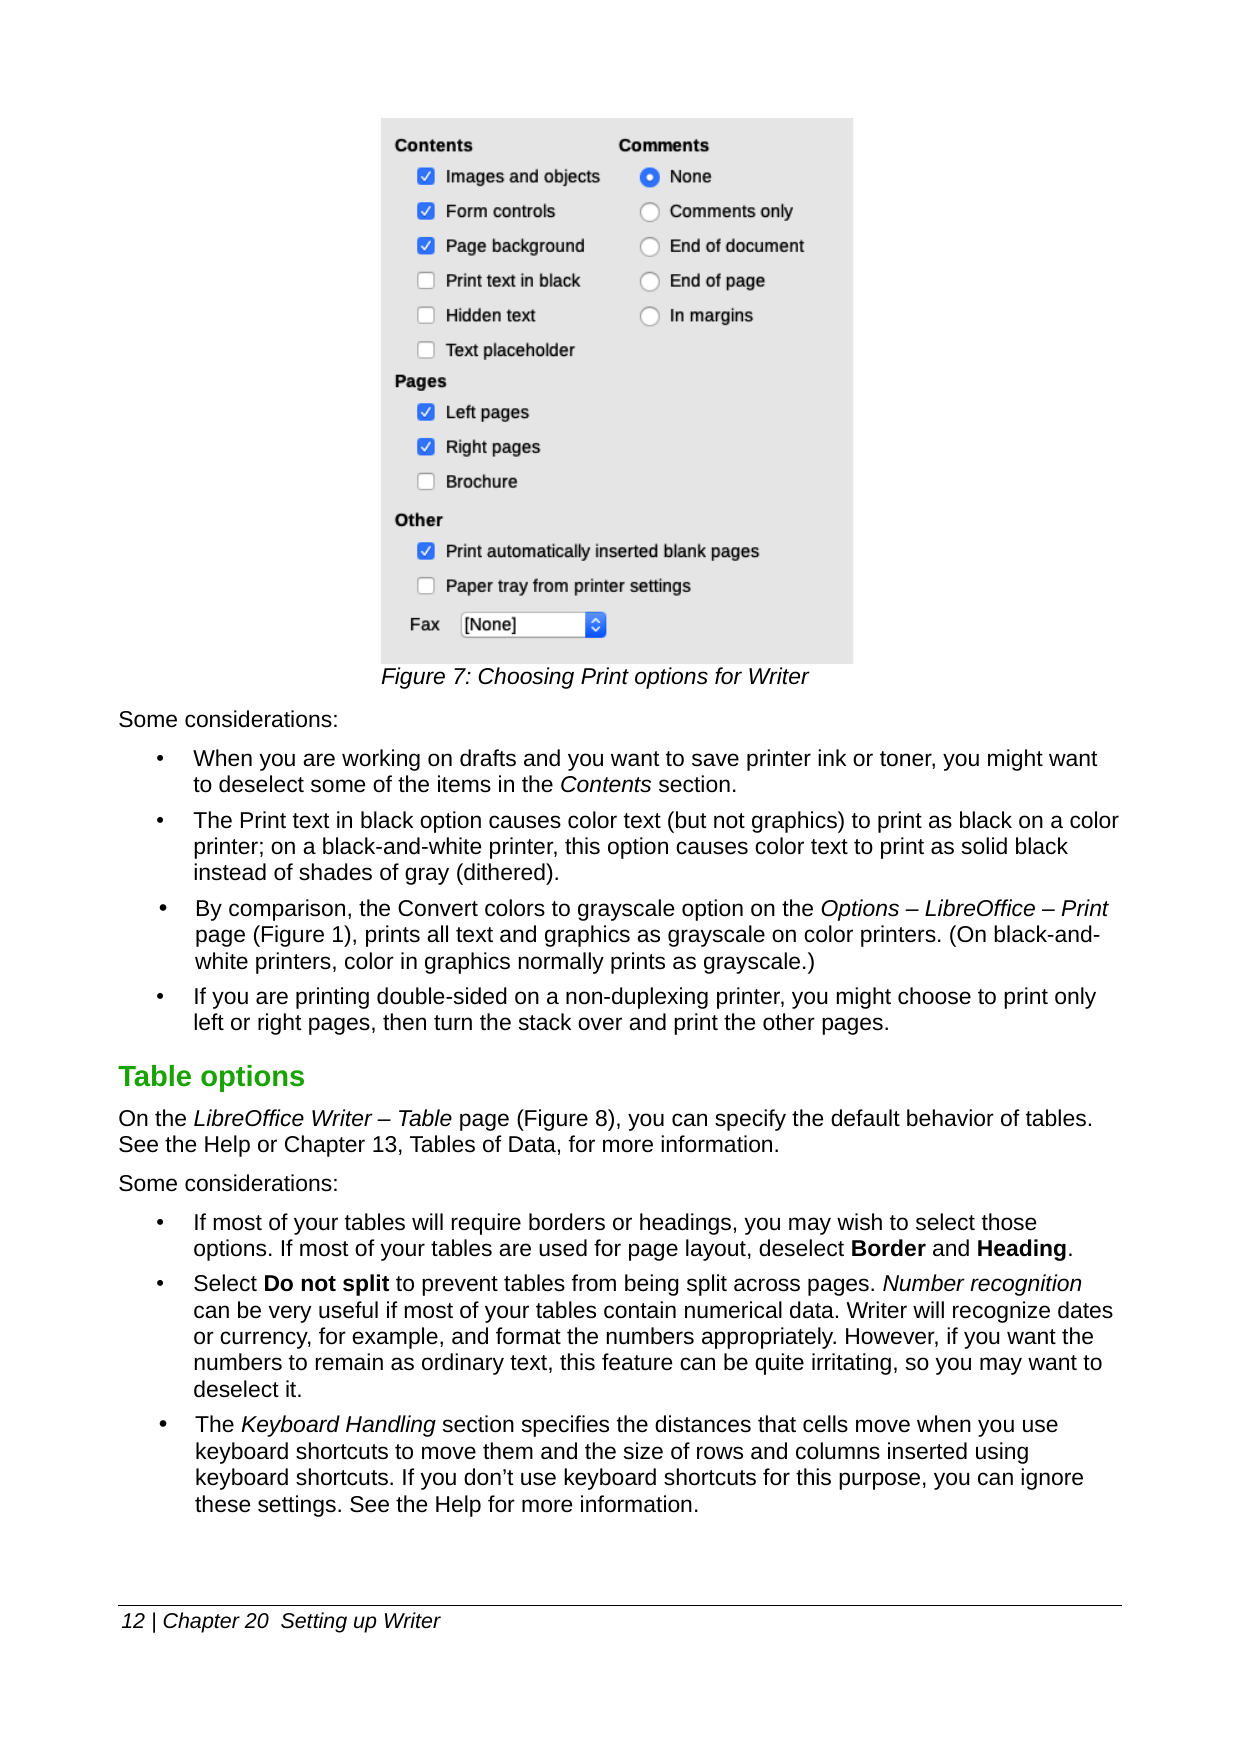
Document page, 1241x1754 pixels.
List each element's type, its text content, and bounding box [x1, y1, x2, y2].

text Figure 7: Choosing Print options for Writer [381, 118, 859, 689]
list Some considerations: [118, 706, 1122, 733]
list The Print text in black option causes color text (but not graphics) to print as black on a color printer; on a black-and-white printer, this option causes color text to print as solid black instead of shades of gray (dithered). [156, 807, 1122, 886]
list Some considerations: [118, 1170, 1122, 1196]
list If most of your tables will require borders or headings, you may wish to select those options. If most of your tables are used for page layout, deselect Border and Heading. [156, 1209, 1122, 1261]
list The Keyboard Handling section specifies the distances that cells move when you use keyboard shortcuts to move them and the size of rows and columns inserted using keyboard shortcuts. If you don’t use keyboard shortcuts for this purpose, you can ignore these settings. See the Help for more information. [156, 1411, 1122, 1517]
subtitle Table options [118, 1059, 1122, 1093]
text On the LibreOffice Writer – Table page (Figure 8), you can specify the default behavior of tables. See the Help or Chapter 13, Tables of Data, for more information. [118, 1105, 1122, 1157]
list If you are printing double-sided on a non-duplexing printer, you might choose to print only left or right pages, then turn the stack over and print the other pages. [156, 983, 1122, 1036]
list By comparison, the Convert colors to grayscale option on the Options – LibreOffice – Print page (Figure 1), prints all text and graphics as grayscale on color printers. (On black-and-white printers, color in graphics normally prints as grayscale.) [156, 894, 1122, 974]
list When you are working on drafts and you want to save printer ink or toner, you might want to deselect some of the items in the Contents section. [156, 745, 1122, 798]
list Select Do not split to prevent tables from being split across pages. Number recognition can be very useful if most of your tables contain numerical data. Writer will recognize dates or currency, for example, and format the numbers appropriately. However, if you want the numbers to remain as ordinary text, this feature can be quite irritating, so you may want to deselect it. [156, 1270, 1122, 1402]
picture [380, 118, 854, 664]
